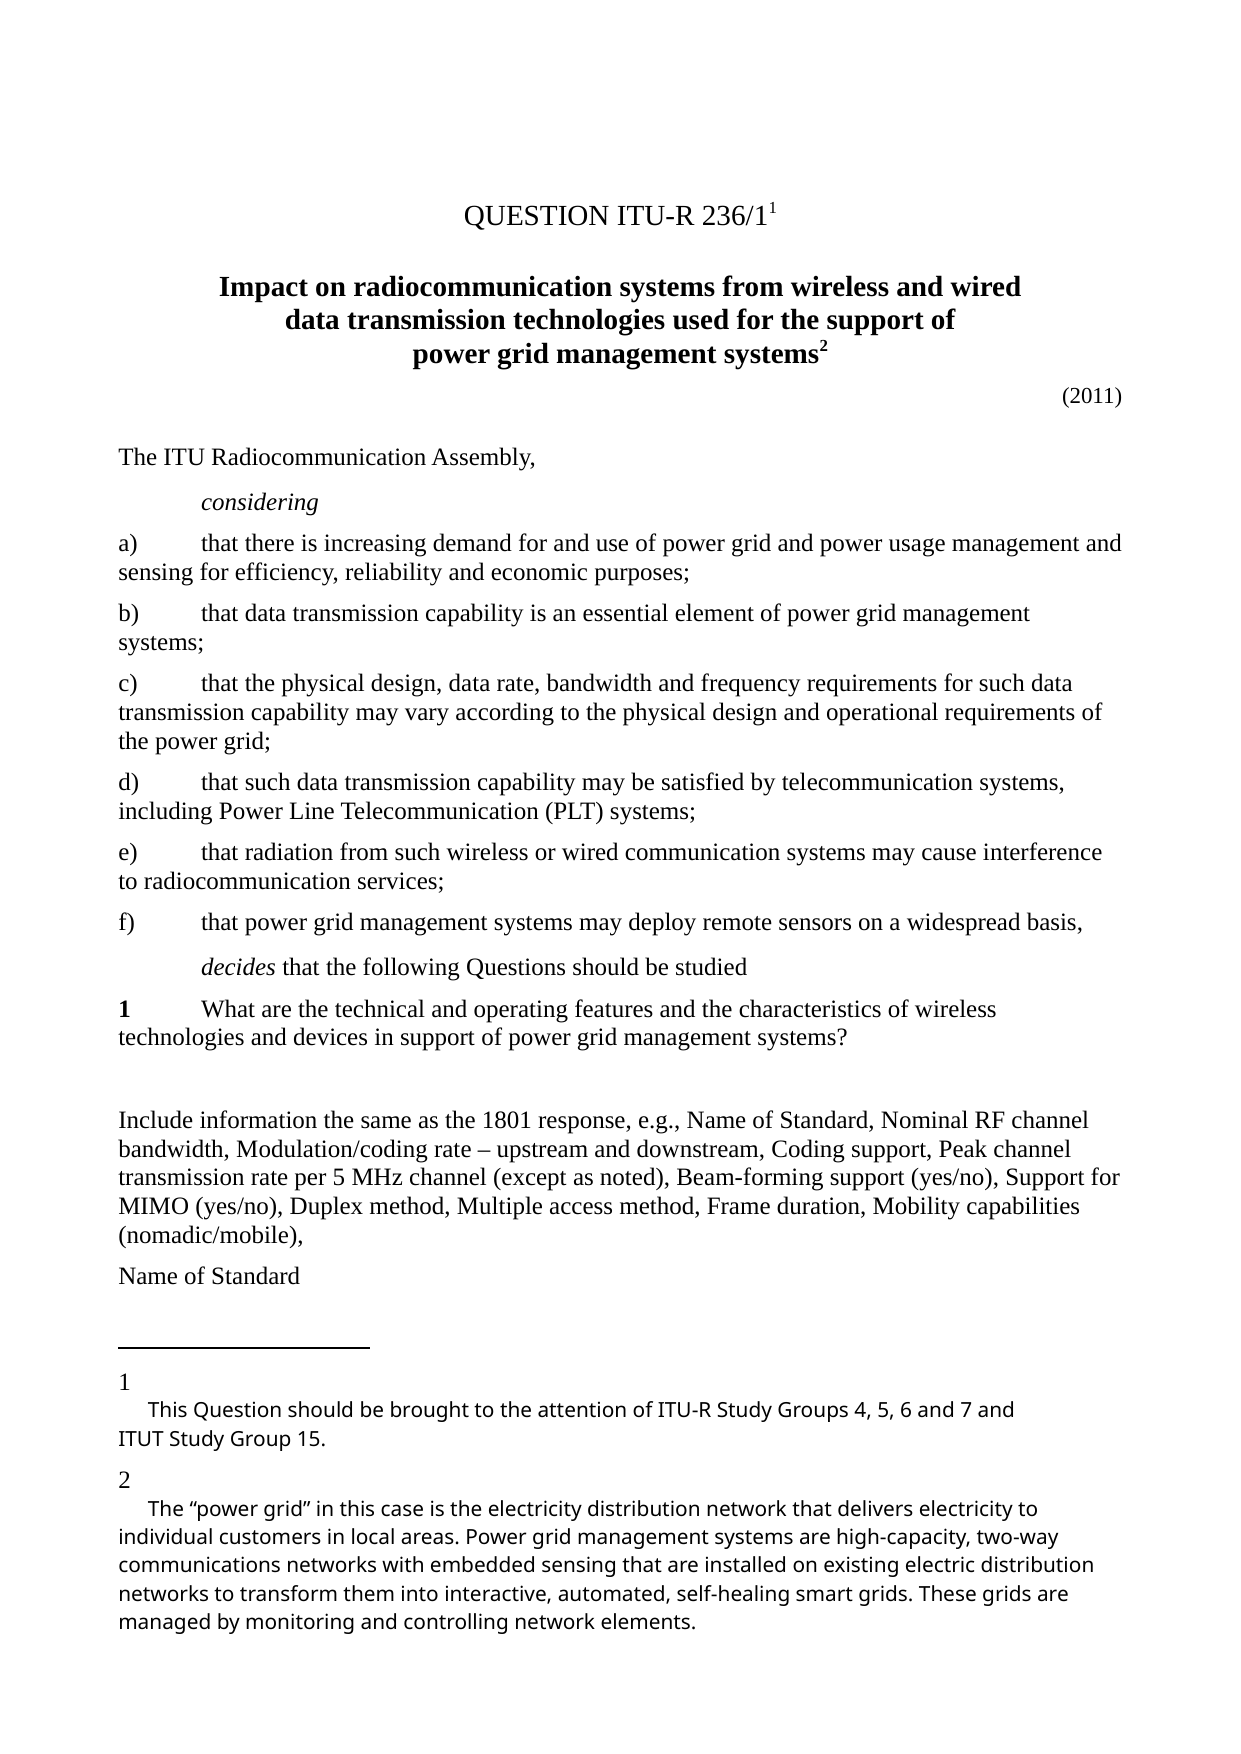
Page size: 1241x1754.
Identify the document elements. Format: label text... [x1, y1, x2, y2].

text a) that there is increasing demand for and use of power grid and power usage management and sensing for efficiency, reliability and economic purposes; [118, 528, 1122, 586]
text Include information the same as the 1801 response, e.g., Name of Standard, Nominal RF channel bandwidth, Modulation/coding rate – upstream and downstream, Coding support, Peak channel transmission rate per 5 MHz channel (except as noted), Beam-forming support (yes/no), Support for MIMO (yes/no), Duplex method, Multiple access method, Frame duration, Mobility capabilities (nomadic/mobile), [118, 1105, 1122, 1249]
text Name of Standard [118, 1261, 1122, 1290]
text This Question should be brought to the attention of ITU-R Study Groups 4, 5, 6 and 7 and ITUT Study Group 15. [118, 1396, 1122, 1452]
title The ITU Radiocommunication Assembly, [118, 442, 1122, 470]
text (2011) [118, 382, 1122, 408]
text e) that radiation from such wireless or wired communication systems may cause interference to radiocommunication services; [118, 837, 1122, 894]
text 1 What are the technical and operating features and the characteristics of wireless technologies and devices in support of power grid management systems? [118, 994, 1122, 1051]
text The “power grid” in this case is the electricity distribution network that delivers electricity to individual customers in local areas. Power grid management systems are high-capacity, two-way communications networks with embedded sensing that are installed on existing electric distribution networks to transform them into interactive, automated, self-healing smart grids. These grids are managed by monitoring and controlling network elements. [118, 1494, 1122, 1636]
text considering [201, 487, 1122, 516]
text QUESTION ITU-R 236/1 [118, 198, 1122, 231]
text f) that power grid management systems may deploy remote sensors on a widespread basis, [118, 907, 1122, 936]
text c) that the physical design, data rate, bandwidth and frequency requirements for such data transmission capability may vary according to the physical design and operational requirements of the power grid; [118, 668, 1122, 754]
text d) that such data transmission capability may be satisfied by telecommunication systems, including Power Line Telecommunication (PLT) systems; [118, 767, 1122, 824]
text decides that the following Questions should be studied [201, 952, 1122, 981]
text b) that data transmission capability is an essential element of power grid management systems; [118, 598, 1122, 656]
title Impact on radiocommunication systems from wireless and wired data transmission technologies used for the support of power grid management systems [118, 269, 1122, 369]
